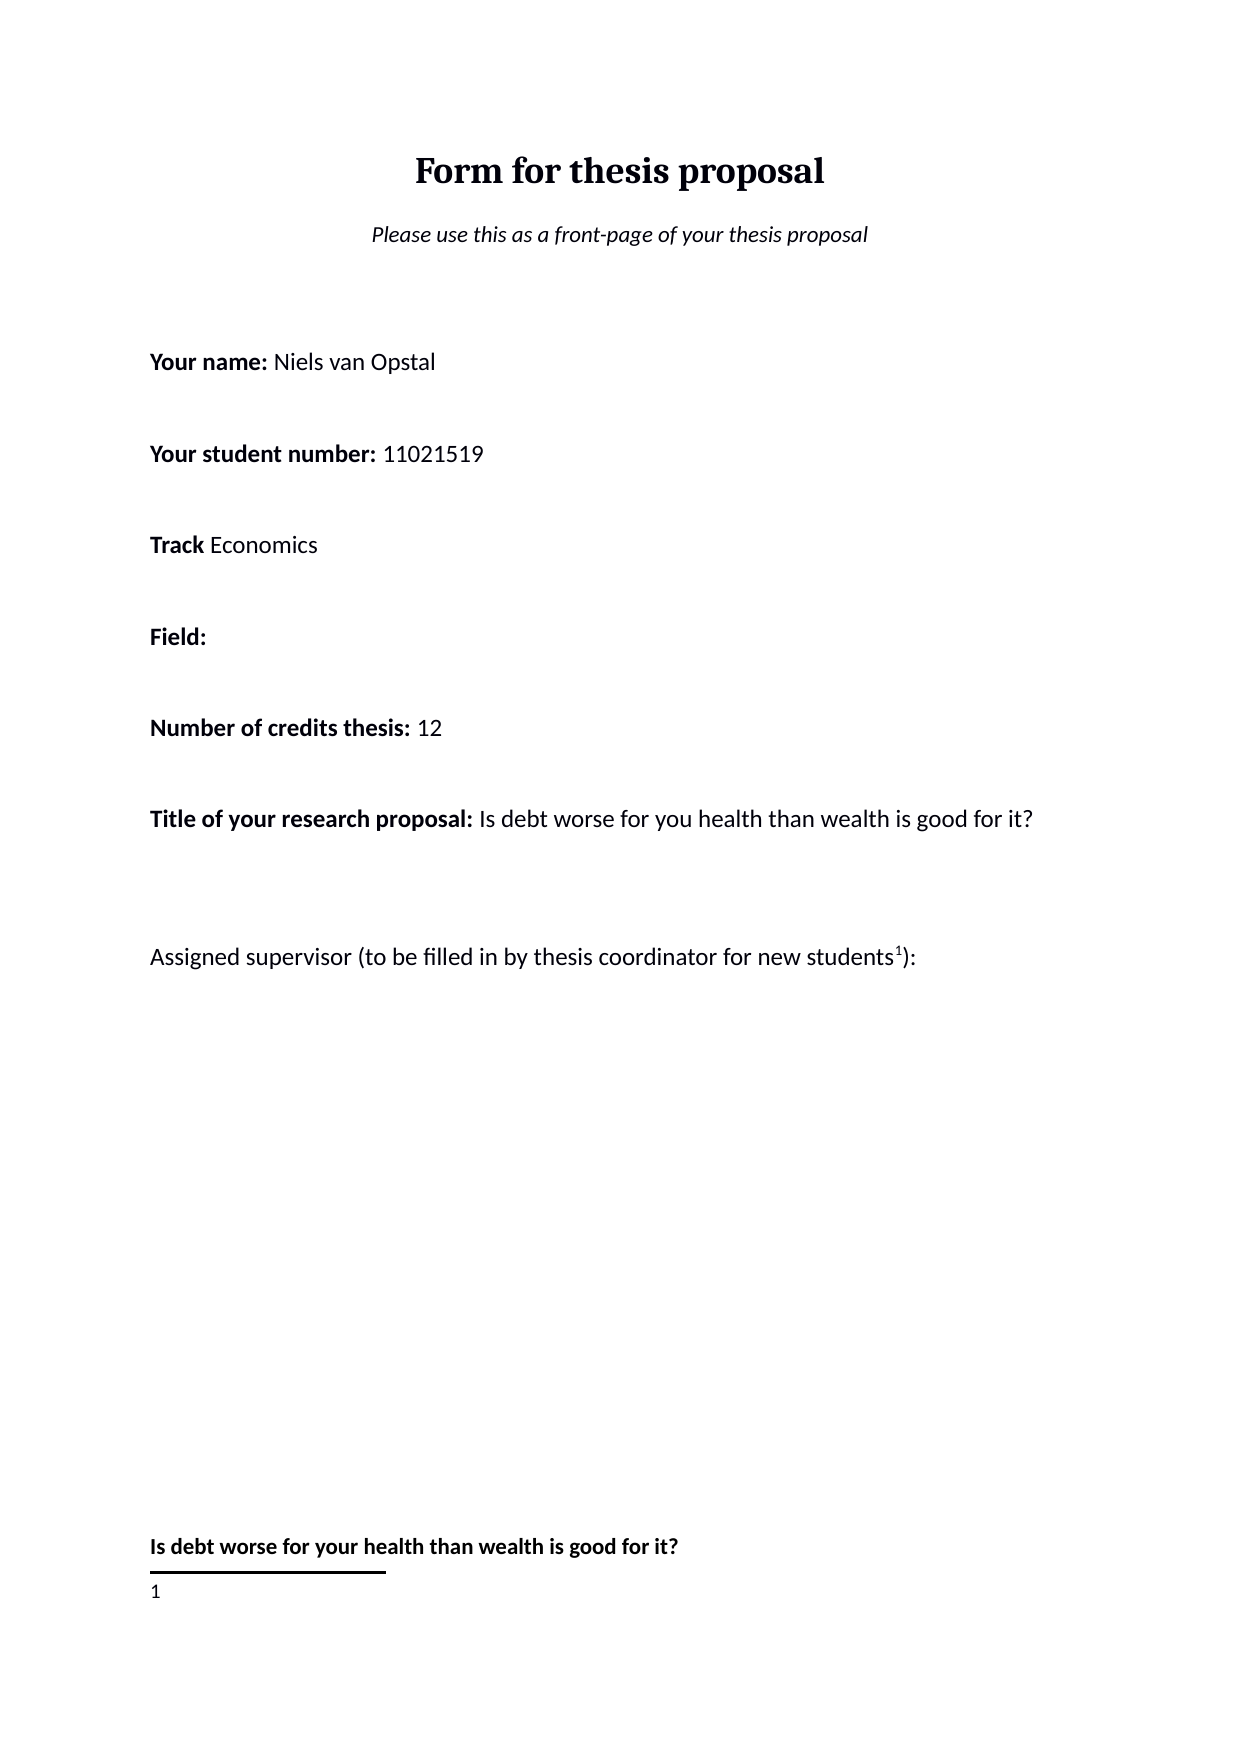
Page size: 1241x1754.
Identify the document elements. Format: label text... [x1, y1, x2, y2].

text Number of credits thesis: 12 [150, 712, 1090, 743]
text Assigned supervisor (to be filled in by thesis coordinator for new students): [150, 941, 1090, 971]
text Please use this as a front-page of your thesis proposal [150, 220, 1090, 248]
text Your student number: 11021519 [150, 438, 1090, 468]
text Is debt worse for your health than wealth is good for it? [150, 1532, 1090, 1560]
text Your name: Niels van Opstal [150, 346, 1090, 377]
text Field: [150, 621, 1090, 651]
text Track Economics [150, 529, 1090, 560]
text Form for thesis proposal [150, 150, 1090, 193]
text Title of your research proposal: Is debt worse for you health than wealth is good for it? [150, 804, 1090, 834]
